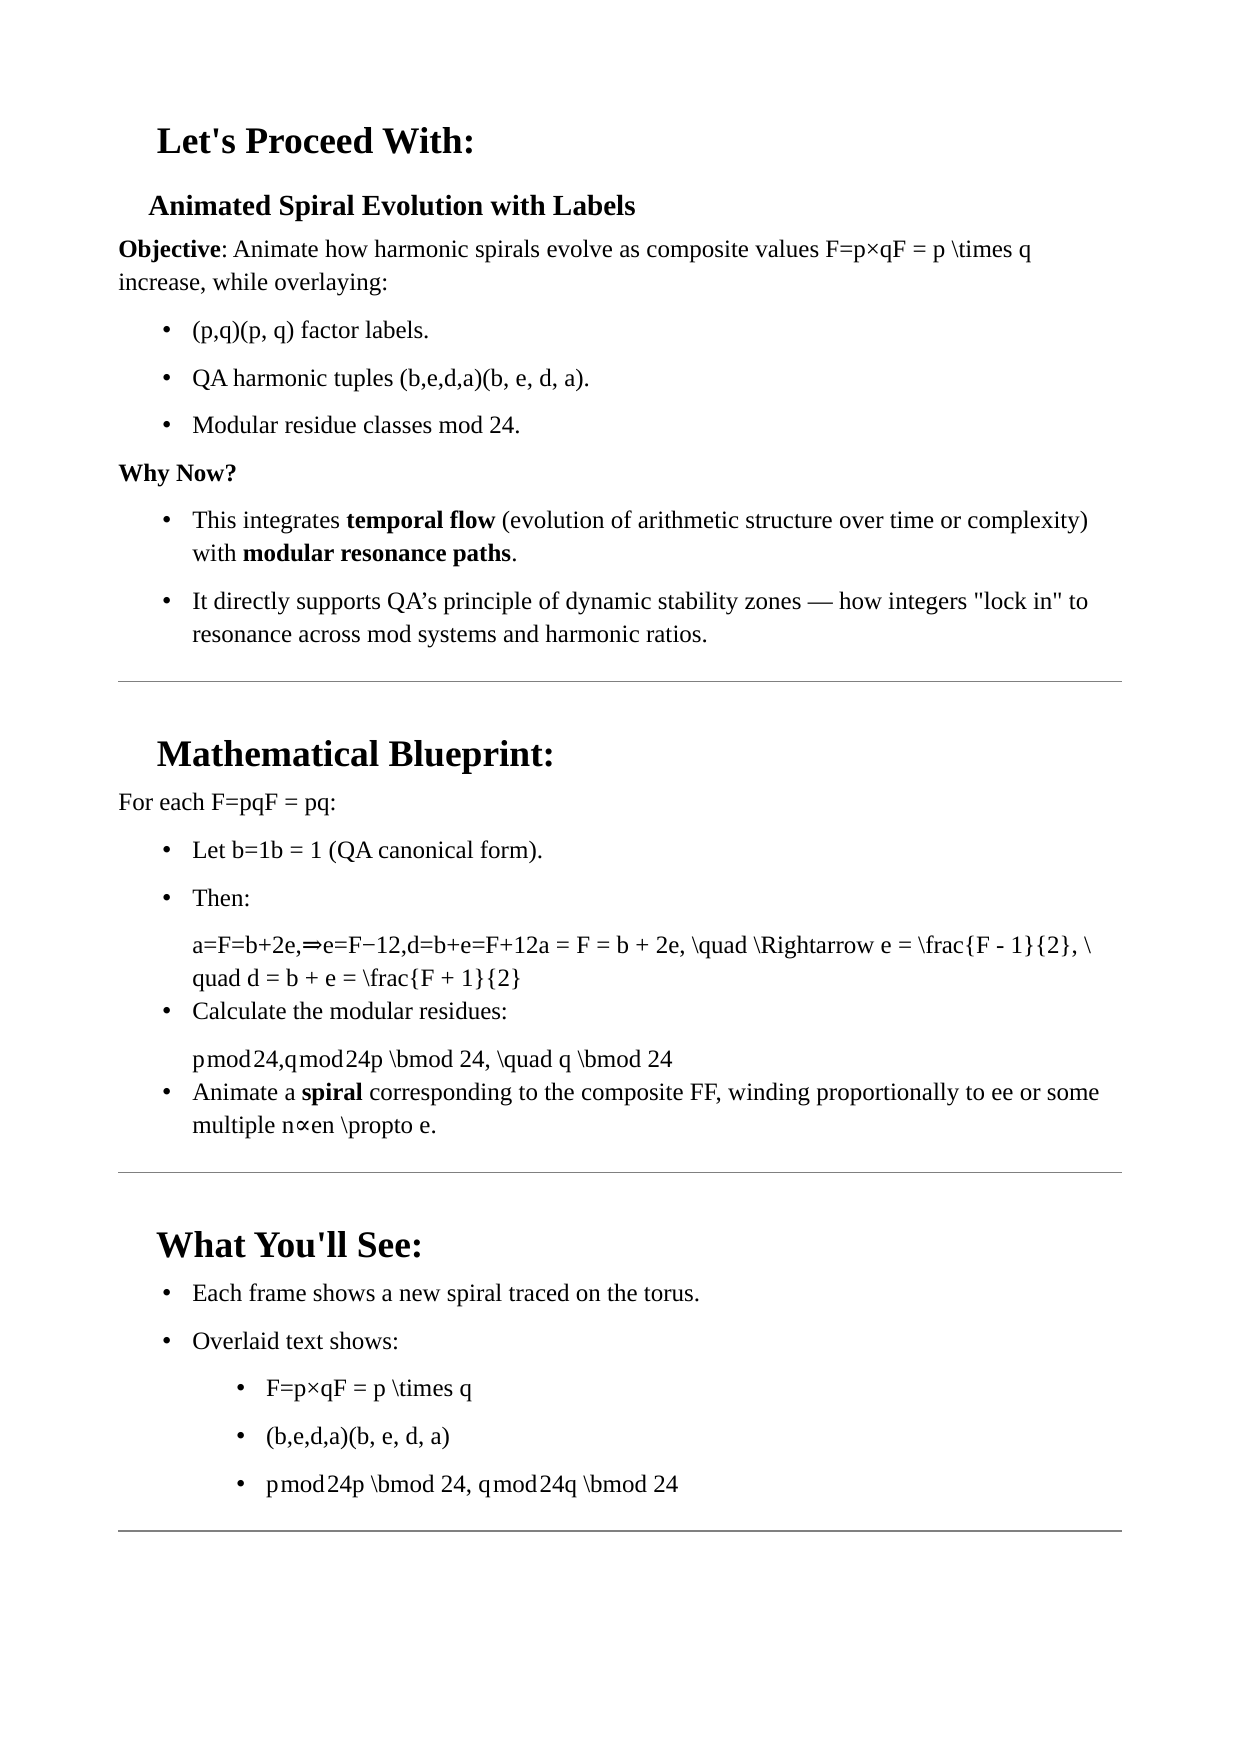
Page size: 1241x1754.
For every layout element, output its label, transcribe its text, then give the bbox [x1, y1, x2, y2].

list Modular residue classes mod 24. [162, 410, 1122, 439]
list QA harmonic tuples (b,e,d,a)(b, e, d, a). [162, 363, 1122, 391]
subtitle 🔁 Animated Spiral Evolution with Labels [118, 188, 1122, 222]
list F=p×qF = p \times q [236, 1373, 1122, 1402]
list Let b=1b = 1 (QA canonical form). [162, 835, 1122, 864]
list This integrates temporal flow (evolution of arithmetic structure over time or complexity) with modular resonance paths. [162, 505, 1122, 567]
subtitle 📐 Mathematical Blueprint: [118, 732, 1122, 775]
text For each F=pqF = pq: [118, 787, 1122, 816]
list Animate a spiral corresponding to the composite FF, winding proportionally to ee or some multiple n∝en \propto e. [162, 1077, 1122, 1139]
text Objective: Animate how harmonic spirals evolve as composite values F=p×qF = p \times q increase, while overlaying: [118, 234, 1122, 296]
text Why Now? [118, 458, 1122, 487]
list (p,q)(p, q) factor labels. [162, 315, 1122, 344]
subtitle ✅ Let's Proceed With: [118, 118, 1122, 161]
list p mod 24,q mod 24p \bmod 24, \quad q \bmod 24 [162, 1044, 1122, 1073]
list Then: [162, 883, 1122, 911]
list a=F=b+2e,⇒e=F−12,d=b+e=F+12a = F = b + 2e, \quad \Rightarrow e = \frac{F - 1}{2}, \quad d = b + e = \frac{F + 1}{2} [162, 930, 1122, 992]
list Calculate the modular residues: [162, 996, 1122, 1025]
list p mod 24p \bmod 24, q mod 24q \bmod 24 [236, 1469, 1122, 1497]
list Each frame shows a new spiral traced on the torus. [162, 1278, 1122, 1307]
list It directly supports QA’s principle of dynamic stability zones — how integers "lock in" to resonance across mod systems and harmonic ratios. [162, 586, 1122, 648]
list Overlaid text shows: [162, 1326, 1122, 1354]
subtitle 🔧 What You'll See: [118, 1223, 1122, 1266]
list (b,e,d,a)(b, e, d, a) [236, 1421, 1122, 1450]
